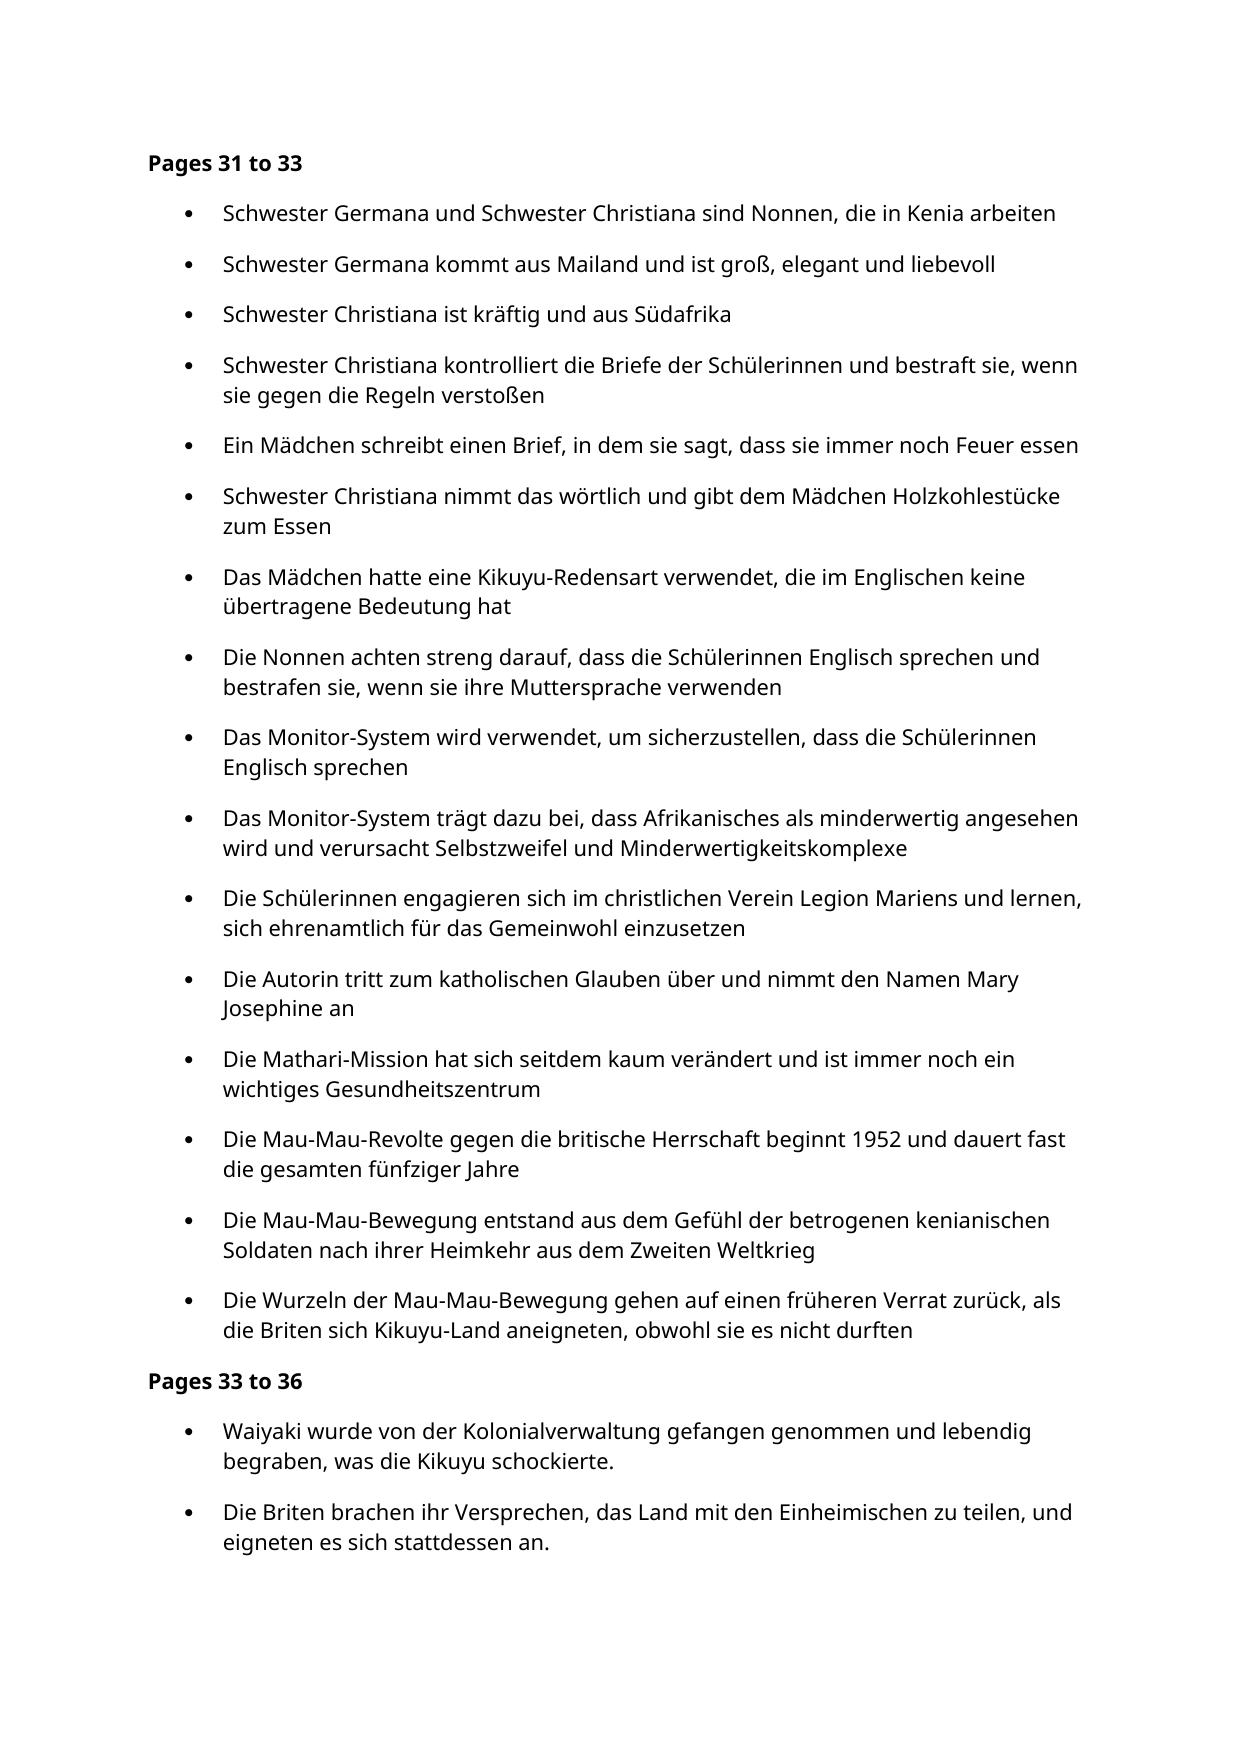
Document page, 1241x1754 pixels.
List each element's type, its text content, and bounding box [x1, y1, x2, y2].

list Die Mau-Mau-Revolte gegen die britische Herrschaft beginnt 1952 und dauert fast die gesamten fünfziger Jahre [185, 1124, 1093, 1184]
list Die Nonnen achten streng darauf, dass die Schülerinnen Englisch sprechen und bestrafen sie, wenn sie ihre Muttersprache verwenden [185, 642, 1093, 702]
list Das Mädchen hatte eine Kikuyu-Redensart verwendet, die im Englischen keine übertragene Bedeutung hat [185, 562, 1093, 621]
list Schwester Germana kommt aus Mailand und ist groß, elegant und liebevoll [185, 249, 1093, 279]
list Das Monitor-System wird verwendet, um sicherzustellen, dass die Schülerinnen Englisch sprechen [185, 722, 1093, 782]
text Pages 33 to 36 [148, 1366, 1093, 1396]
list Die Mau-Mau-Bewegung entstand aus dem Gefühl der betrogenen kenianischen Soldaten nach ihrer Heimkehr aus dem Zweiten Weltkrieg [185, 1205, 1093, 1264]
list Die Wurzeln der Mau-Mau-Bewegung gehen auf einen früheren Verrat zurück, als die Briten sich Kikuyu-Land aneigneten, obwohl sie es nicht durften [185, 1285, 1093, 1345]
list Die Schülerinnen engagieren sich im christlichen Verein Legion Mariens und lernen, sich ehrenamtlich für das Gemeinwohl einzusetzen [185, 883, 1093, 943]
list Das Monitor-System trägt dazu bei, dass Afrikanisches als minderwertig angesehen wird und verursacht Selbstzweifel und Minderwertigkeitskomplexe [185, 803, 1093, 862]
list Die Autorin tritt zum katholischen Glauben über und nimmt den Namen Mary Josephine an [185, 964, 1093, 1023]
list Schwester Christiana kontrolliert die Briefe der Schülerinnen und bestraft sie, wenn sie gegen die Regeln verstoßen [185, 350, 1093, 410]
list Schwester Germana und Schwester Christiana sind Nonnen, die in Kenia arbeiten [185, 198, 1093, 228]
list Waiyaki wurde von der Kolonialverwaltung gefangen genommen und lebendig begraben, was die Kikuyu schockierte. [185, 1416, 1093, 1476]
text Pages 31 to 33 [148, 148, 1093, 177]
list Die Mathari-Mission hat sich seitdem kaum verändert und ist immer noch ein wichtiges Gesundheitszentrum [185, 1044, 1093, 1104]
list Ein Mädchen schreibt einen Brief, in dem sie sagt, dass sie immer noch Feuer essen [185, 431, 1093, 460]
list Die Briten brachen ihr Versprechen, das Land mit den Einheimischen zu teilen, und eigneten es sich stattdessen an. [185, 1497, 1093, 1556]
list Schwester Christiana ist kräftig und aus Südafrika [185, 299, 1093, 329]
list Schwester Christiana nimmt das wörtlich und gibt dem Mädchen Holzkohlestücke zum Essen [185, 481, 1093, 541]
